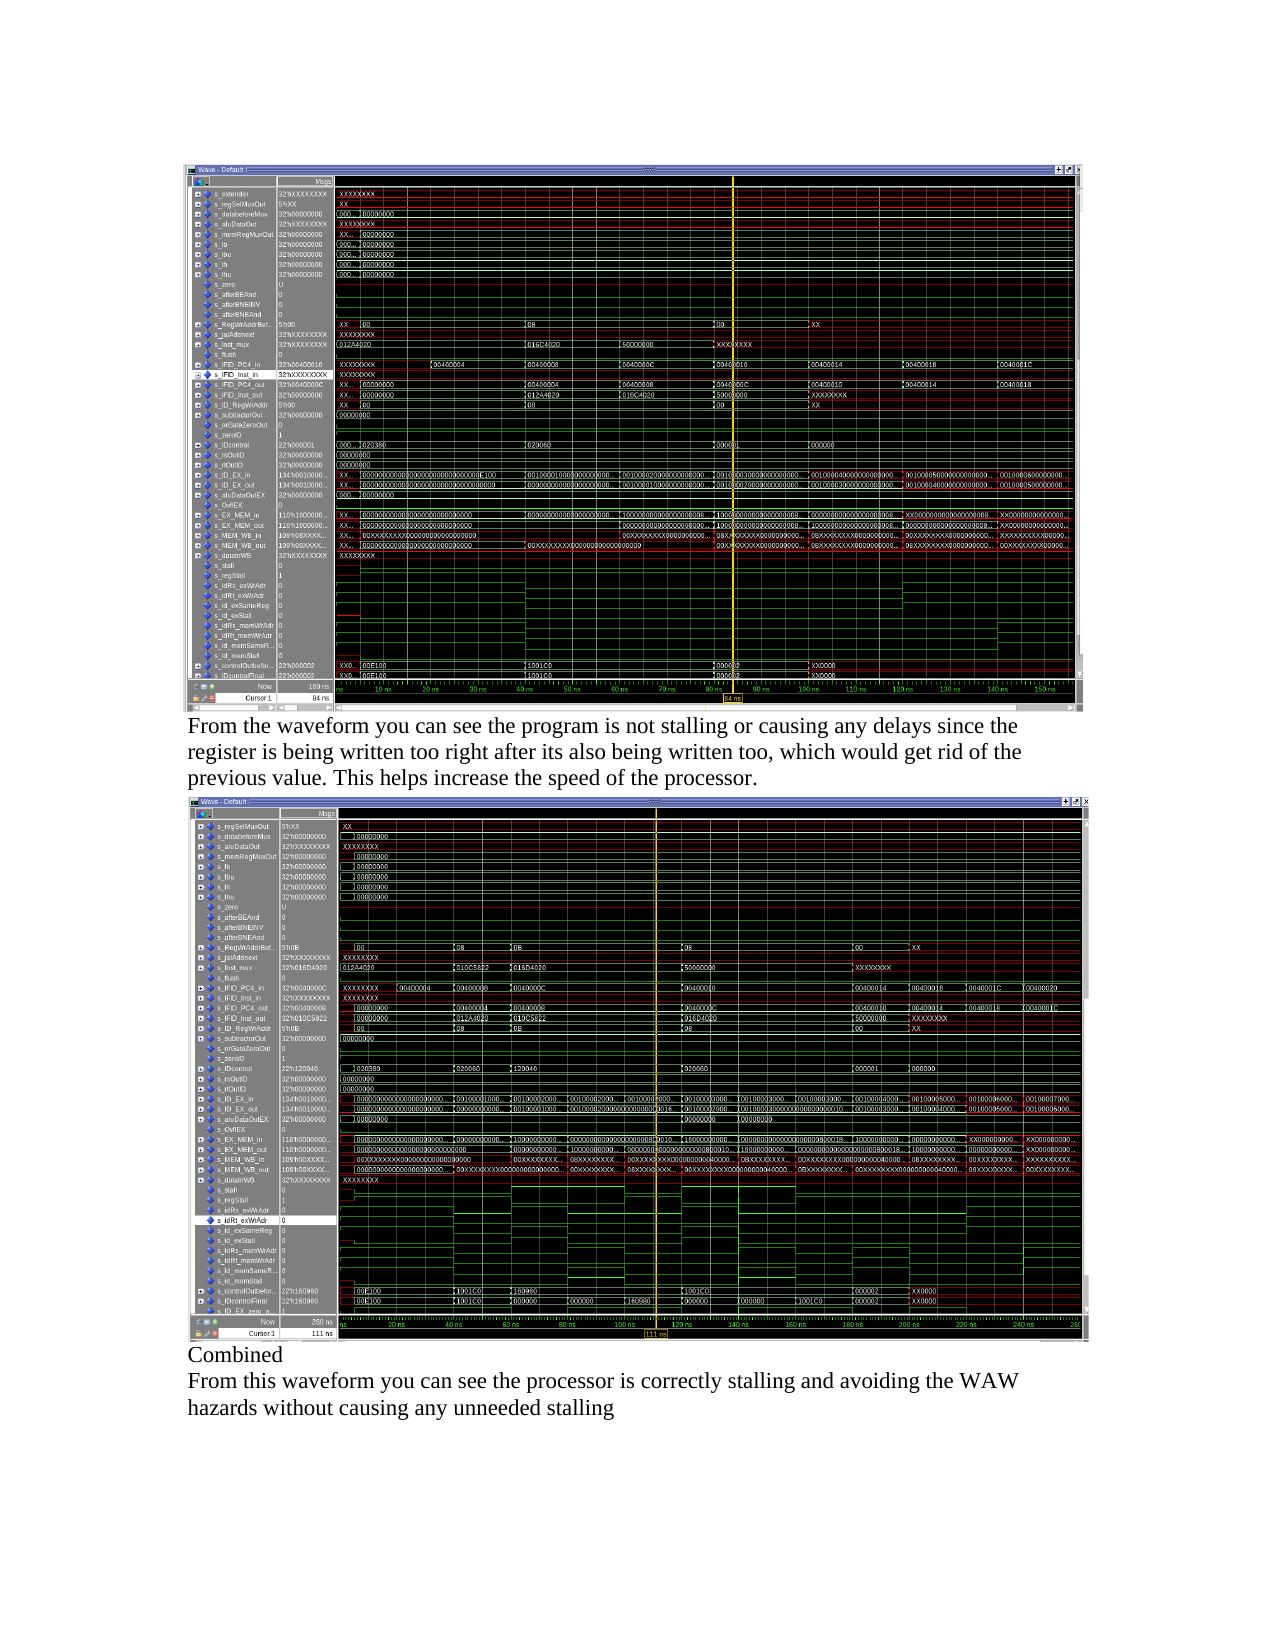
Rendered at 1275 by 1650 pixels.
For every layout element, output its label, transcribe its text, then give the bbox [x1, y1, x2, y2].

text From this waveform you can see the processor is correctly stalling and avoiding the WAW hazards without causing any unneeded stalling [187, 1367, 1087, 1420]
text Combined [187, 791, 1087, 1367]
picture [183, 164, 1083, 712]
text From the waveform you can see the program is not stalling or causing any delays since the register is being written too right after its also being written too, which would get rid of the previous value. This helps increase the speed of the processor. [187, 150, 1087, 791]
picture [188, 797, 1089, 1342]
